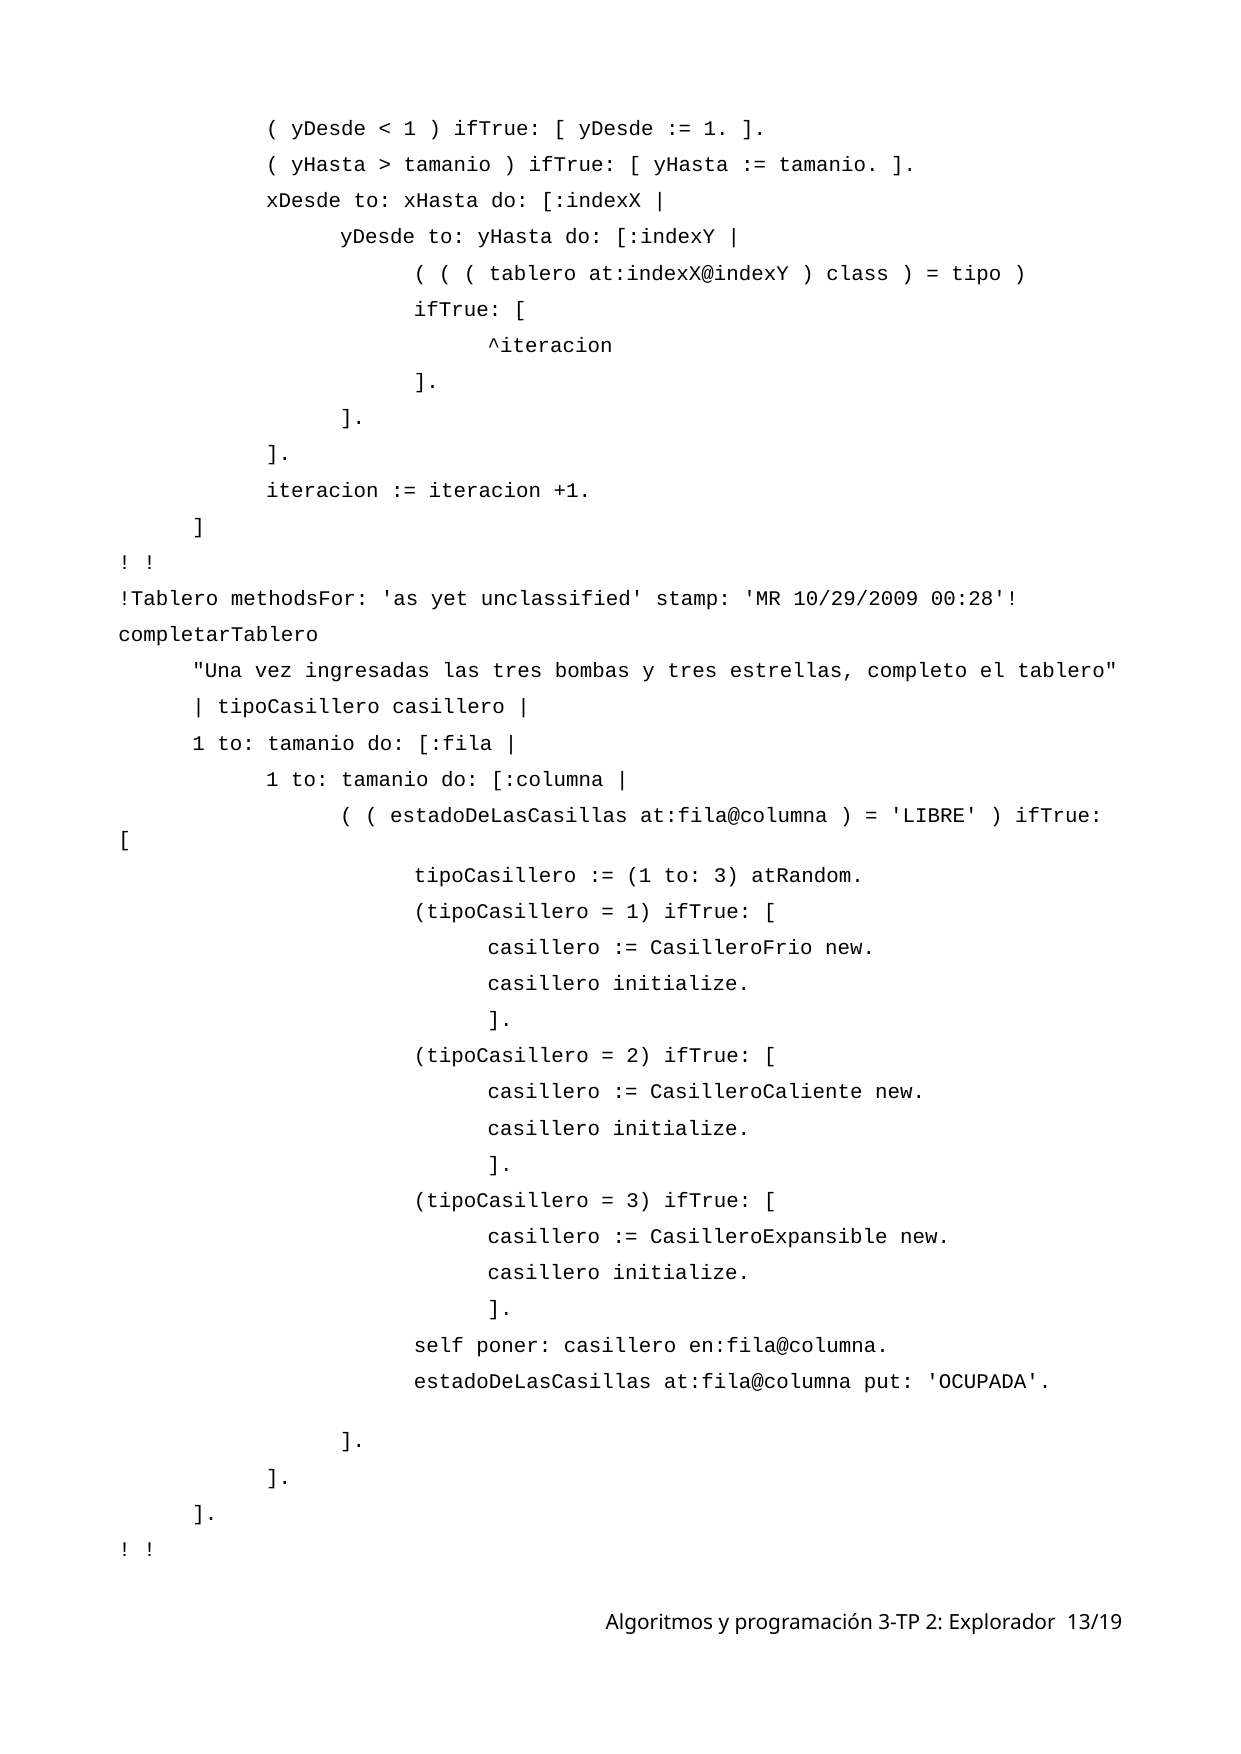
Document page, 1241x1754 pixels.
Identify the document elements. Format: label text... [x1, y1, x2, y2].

text casillero := CasilleroFrio new. [118, 937, 1122, 961]
text self poner: casillero en:fila@columna. [118, 1334, 1122, 1358]
text (tipoCasillero = 1) ifTrue: [ [118, 901, 1122, 924]
text ]. [118, 1154, 1122, 1177]
text 1 to: tamanio do: [:columna | [118, 769, 1122, 792]
text casillero := CasilleroExpansible new. [118, 1226, 1122, 1250]
text !Tablero methodsFor: 'as yet unclassified' stamp: 'MR 10/29/2009 00:28'! [118, 588, 1122, 612]
text ]. [118, 1009, 1122, 1033]
text | tipoCasillero casillero | [118, 696, 1122, 720]
text ]. [118, 1431, 1122, 1454]
text ^iteracion [118, 335, 1122, 359]
text casillero initialize. [118, 973, 1122, 997]
text ( yHasta > tamanio ) ifTrue: [ yHasta := tamanio. ]. [118, 154, 1122, 178]
text ]. [118, 1298, 1122, 1322]
text ! ! [118, 1539, 1122, 1563]
text ]. [118, 1467, 1122, 1490]
text ( ( ( tablero at:indexX@indexY ) class ) = tipo ) [118, 263, 1122, 286]
text (tipoCasillero = 3) ifTrue: [ [118, 1190, 1122, 1214]
text ]. [118, 371, 1122, 395]
text ]. [118, 443, 1122, 467]
text ]. [118, 1503, 1122, 1526]
text casillero initialize. [118, 1118, 1122, 1141]
text iteracion := iteracion +1. [118, 479, 1122, 503]
text casillero := CasilleroCaliente new. [118, 1082, 1122, 1105]
text ( ( estadoDeLasCasillas at:fila@columna ) = 'LIBRE' ) ifTrue: [ [118, 805, 1122, 852]
text ]. [118, 407, 1122, 431]
text ] [118, 516, 1122, 539]
text ifTrue: [ [118, 299, 1122, 322]
text estadoDeLasCasillas at:fila@columna put: 'OCUPADA'. [118, 1371, 1122, 1418]
text "Una vez ingresadas las tres bombas y tres estrellas, completo el tablero" [118, 660, 1122, 684]
text yDesde to: yHasta do: [:indexY | [118, 227, 1122, 250]
text 1 to: tamanio do: [:fila | [118, 733, 1122, 756]
text casillero initialize. [118, 1262, 1122, 1286]
text tipoCasillero := (1 to: 3) atRandom. [118, 865, 1122, 888]
text (tipoCasillero = 2) ifTrue: [ [118, 1045, 1122, 1069]
text ( yDesde < 1 ) ifTrue: [ yDesde := 1. ]. [118, 118, 1122, 142]
text completarTablero [118, 624, 1122, 648]
text ! ! [118, 552, 1122, 576]
text xDesde to: xHasta do: [:indexX | [118, 190, 1122, 214]
